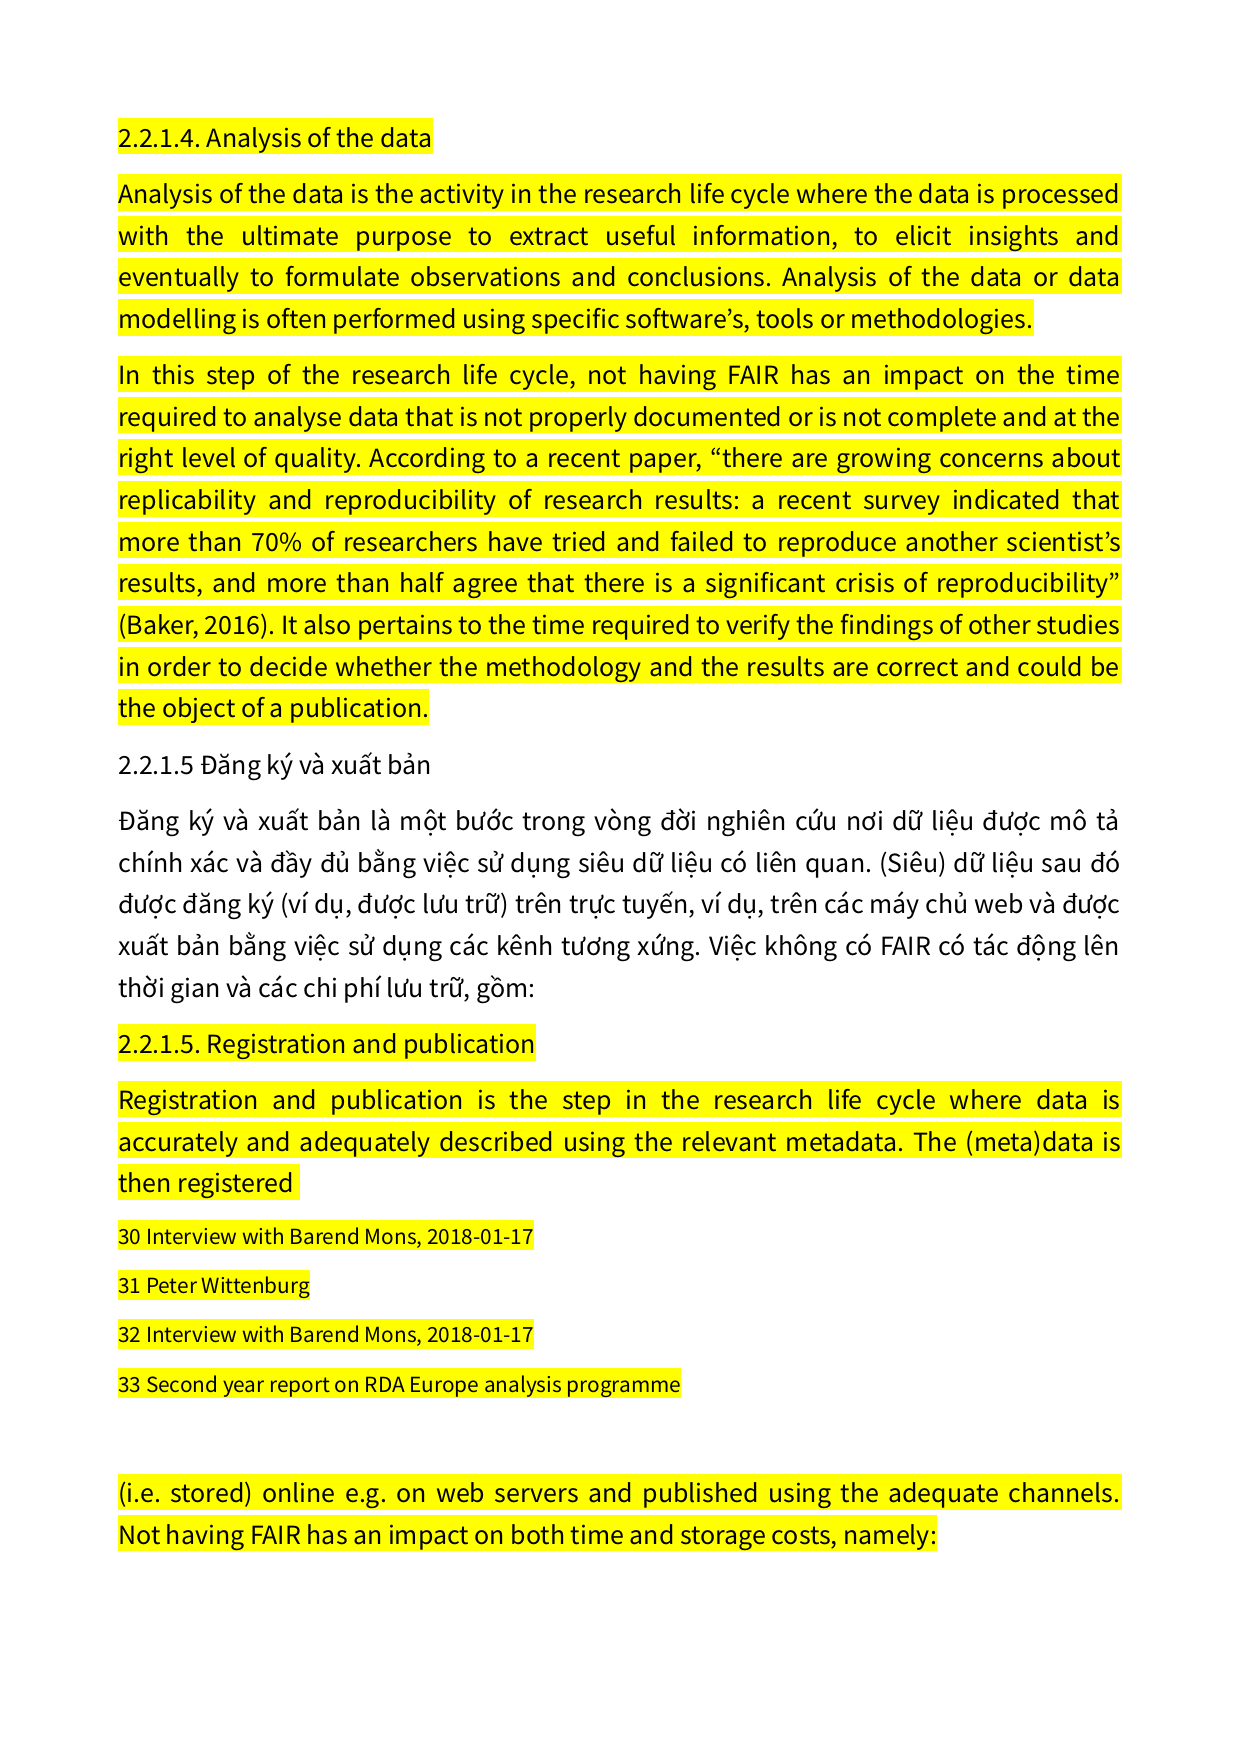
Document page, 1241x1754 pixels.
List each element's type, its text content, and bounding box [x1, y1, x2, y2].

text 32 Interview with Barend Mons, 2018-01-17 [118, 1319, 1122, 1349]
text 30 Interview with Barend Mons, 2018-01-17 [118, 1220, 1122, 1250]
text Analysis of the data is the activity in the research life cycle where the data is processed with the ultimate purpose to extract useful information, to elicit insights and eventually to formulate observations and conclusions. Analysis of the data or data modelling is often performed using specific software’s, tools or methodologies. [118, 174, 1122, 336]
text (i.e. stored) online e.g. on web servers and published using the adequate channels. Not having FAIR has an impact on both time and storage costs, namely: [118, 1473, 1122, 1551]
text 2.2.1.4. Analysis of the data [118, 118, 1122, 154]
text 33 Second year report on RDA Europe analysis programme [118, 1368, 1122, 1398]
text 31 Peter Wittenburg [118, 1269, 1122, 1300]
text Registration and publication is the step in the research life cycle where data is accurately and adequately described using the relevant metadata. The (meta)data is then registered [118, 1081, 1122, 1200]
text In this step of the research life cycle, not having FAIR has an impact on the time required to analyse data that is not properly documented or is not complete and at the right level of quality. According to a recent paper, “there are growing concerns about replicability and reproducibility of research results: a recent survey indicated that more than 70% of researchers have tried and failed to reproduce another scientist’s results, and more than half agree that there is a significant crisis of reproducibility” (Baker, 2016). It also pertains to the time required to verify the findings of other studies in order to decide whether the methodology and the results are correct and could be the object of a publication. [118, 356, 1122, 725]
text Đăng ký và xuất bản là một bước trong vòng đời nghiên cứu nơi dữ liệu được mô tả chính xác và đầy đủ bằng việc sử dụng siêu dữ liệu có liên quan. (Siêu) dữ liệu sau đó được đăng ký (ví dụ, được lưu trữ) trên trực tuyến, ví dụ, trên các máy chủ web và được xuất bản bằng việc sử dụng các kênh tương xứng. Việc không có FAIR có tác động lên thời gian và các chi phí lưu trữ, gồm: [118, 801, 1122, 1004]
text 2.2.1.5 Đăng ký và xuất bản [118, 745, 1122, 781]
text 2.2.1.5. Registration and publication [118, 1024, 1122, 1061]
